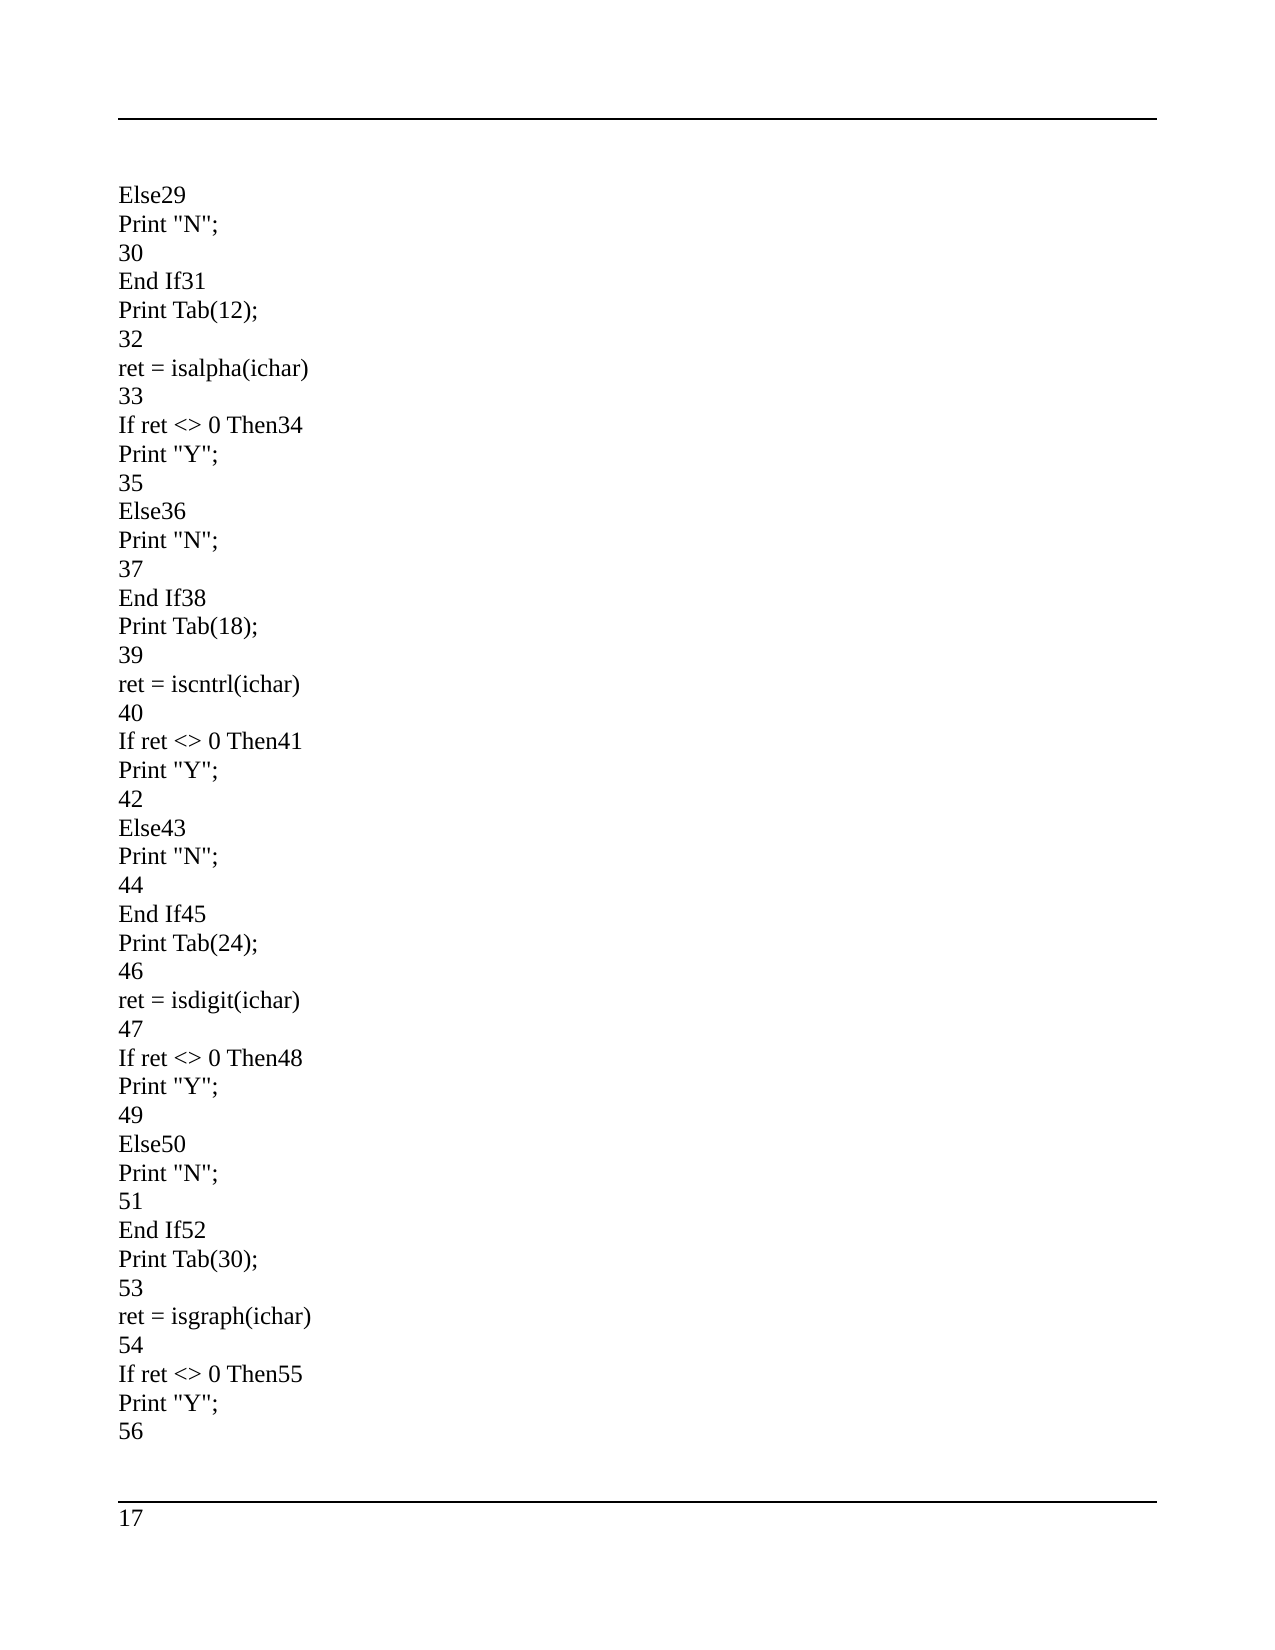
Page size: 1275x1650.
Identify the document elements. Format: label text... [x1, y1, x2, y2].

text If ret <> 0 Then55 [118, 1359, 1157, 1388]
text Print "Y"; [118, 1388, 1157, 1416]
text End If45 [118, 899, 1157, 928]
text Print Tab(12); [118, 295, 1157, 324]
text 39 [118, 640, 1157, 669]
text Else29 [118, 180, 1157, 209]
text Print Tab(24); [118, 928, 1157, 956]
text Print "Y"; [118, 1071, 1157, 1100]
text 33 [118, 381, 1157, 410]
text 46 [118, 956, 1157, 985]
text 53 [118, 1273, 1157, 1301]
text 47 [118, 1014, 1157, 1043]
text Print Tab(30); [118, 1244, 1157, 1273]
text 49 [118, 1100, 1157, 1129]
text Print "N"; [118, 209, 1157, 238]
text Print "N"; [118, 1158, 1157, 1186]
text 51 [118, 1186, 1157, 1215]
text 44 [118, 870, 1157, 899]
text 40 [118, 698, 1157, 726]
text ret = isgraph(ichar) [118, 1301, 1157, 1330]
text If ret <> 0 Then34 [118, 410, 1157, 439]
text 37 [118, 554, 1157, 583]
text Print "N"; [118, 841, 1157, 870]
text 30 [118, 238, 1157, 266]
text If ret <> 0 Then48 [118, 1043, 1157, 1071]
text Else36 [118, 496, 1157, 525]
text ret = isdigit(ichar) [118, 985, 1157, 1014]
text 32 [118, 324, 1157, 353]
text ret = isalpha(ichar) [118, 353, 1157, 381]
text Else50 [118, 1129, 1157, 1158]
text 56 [118, 1416, 1157, 1445]
text 42 [118, 784, 1157, 813]
text Print "N"; [118, 525, 1157, 554]
text Else43 [118, 813, 1157, 841]
text Print "Y"; [118, 439, 1157, 468]
text Print "Y"; [118, 755, 1157, 784]
text If ret <> 0 Then41 [118, 726, 1157, 755]
text End If31 [118, 266, 1157, 295]
text ret = iscntrl(ichar) [118, 669, 1157, 698]
text End If38 [118, 583, 1157, 611]
text End If52 [118, 1215, 1157, 1244]
text Print Tab(18); [118, 611, 1157, 640]
text 54 [118, 1330, 1157, 1359]
text 35 [118, 468, 1157, 496]
